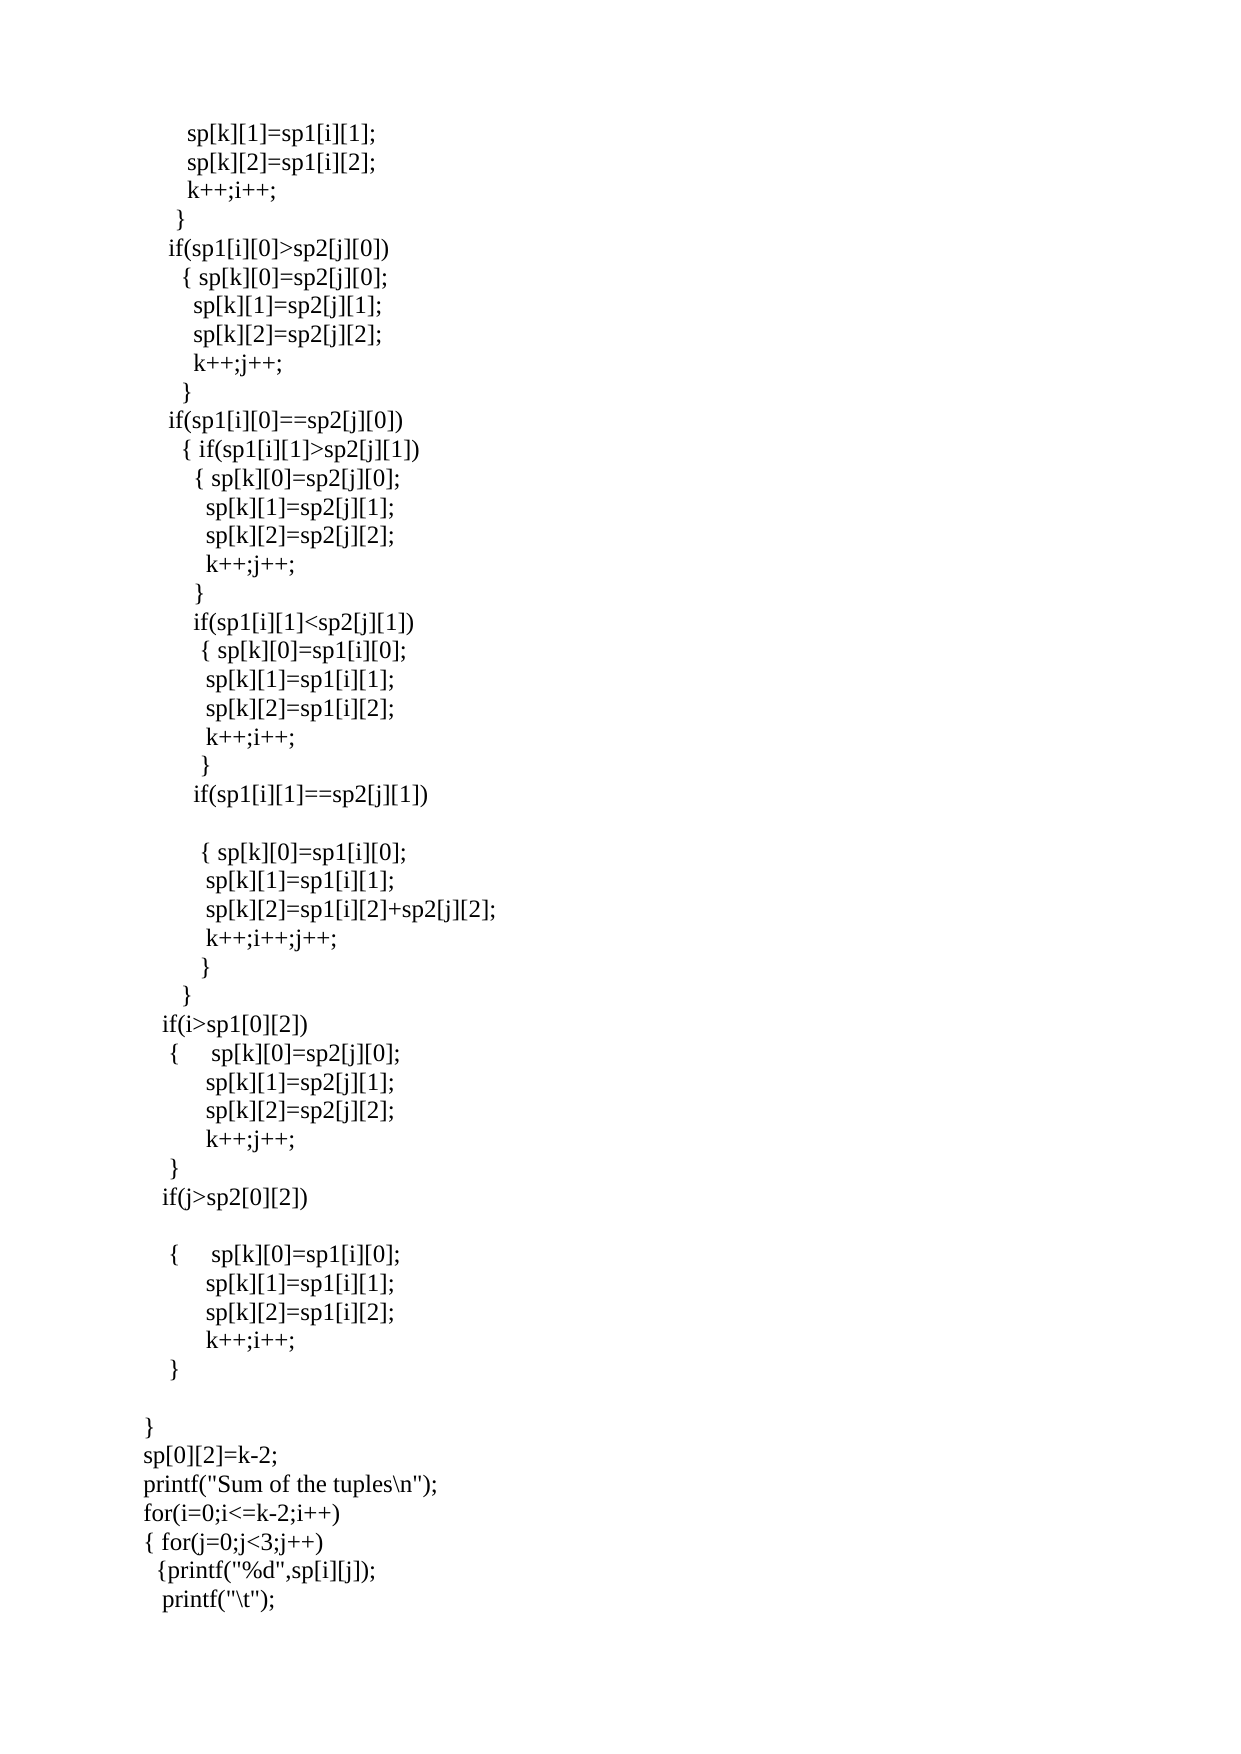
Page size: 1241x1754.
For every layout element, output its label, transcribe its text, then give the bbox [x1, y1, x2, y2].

text sp[k][2]=sp1[i][2]; [118, 147, 1122, 176]
text for(i=0;i<=k-2;i++) [118, 1498, 1122, 1527]
text k++;j++; [118, 1124, 1122, 1153]
text sp[k][1]=sp1[i][1]; [118, 866, 1122, 894]
text } [118, 578, 1122, 607]
text sp[k][1]=sp2[j][1]; [118, 291, 1122, 319]
text { if(sp1[i][1]>sp2[j][1]) [118, 434, 1122, 463]
text } [118, 751, 1122, 779]
text sp[k][1]=sp2[j][1]; [118, 492, 1122, 521]
text k++;i++; [118, 176, 1122, 204]
text { sp[k][0]=sp1[i][0]; [118, 837, 1122, 866]
text k++;j++; [118, 348, 1122, 377]
text } [118, 377, 1122, 406]
text } [118, 1153, 1122, 1182]
text if(sp1[i][1]<sp2[j][1]) [118, 607, 1122, 636]
text { sp[k][0]=sp2[j][0]; [118, 262, 1122, 291]
text } [118, 1354, 1122, 1383]
text sp[k][1]=sp1[i][1]; [118, 664, 1122, 693]
text sp[k][1]=sp2[j][1]; [118, 1067, 1122, 1096]
text printf("\t"); [118, 1584, 1122, 1613]
text sp[k][2]=sp2[j][2]; [118, 319, 1122, 348]
text k++;j++; [118, 549, 1122, 578]
text sp[k][2]=sp2[j][2]; [118, 521, 1122, 549]
text { for(j=0;j<3;j++) [118, 1527, 1122, 1556]
text { sp[k][0]=sp2[j][0]; [118, 463, 1122, 492]
text sp[k][1]=sp1[i][1]; [118, 118, 1122, 147]
text if(j>sp2[0][2]) [118, 1182, 1122, 1211]
text } [118, 1412, 1122, 1441]
text } [118, 204, 1122, 233]
text sp[k][2]=sp1[i][2]+sp2[j][2]; [118, 894, 1122, 923]
text { sp[k][0]=sp2[j][0]; [118, 1038, 1122, 1067]
text sp[k][1]=sp1[i][1]; [118, 1268, 1122, 1297]
text sp[0][2]=k-2; [118, 1441, 1122, 1469]
text k++;i++;j++; [118, 923, 1122, 952]
text } [118, 981, 1122, 1009]
text sp[k][2]=sp1[i][2]; [118, 693, 1122, 722]
text k++;i++; [118, 1326, 1122, 1354]
text sp[k][2]=sp1[i][2]; [118, 1297, 1122, 1326]
text sp[k][2]=sp2[j][2]; [118, 1096, 1122, 1124]
text if(sp1[i][1]==sp2[j][1]) [118, 779, 1122, 808]
text if(i>sp1[0][2]) [118, 1009, 1122, 1038]
text {printf("%d",sp[i][j]); [118, 1556, 1122, 1584]
text { sp[k][0]=sp1[i][0]; [118, 1239, 1122, 1268]
text } [118, 952, 1122, 981]
text printf("Sum of the tuples\n"); [118, 1469, 1122, 1498]
text if(sp1[i][0]==sp2[j][0]) [118, 406, 1122, 434]
text { sp[k][0]=sp1[i][0]; [118, 636, 1122, 664]
text k++;i++; [118, 722, 1122, 751]
text if(sp1[i][0]>sp2[j][0]) [118, 233, 1122, 262]
